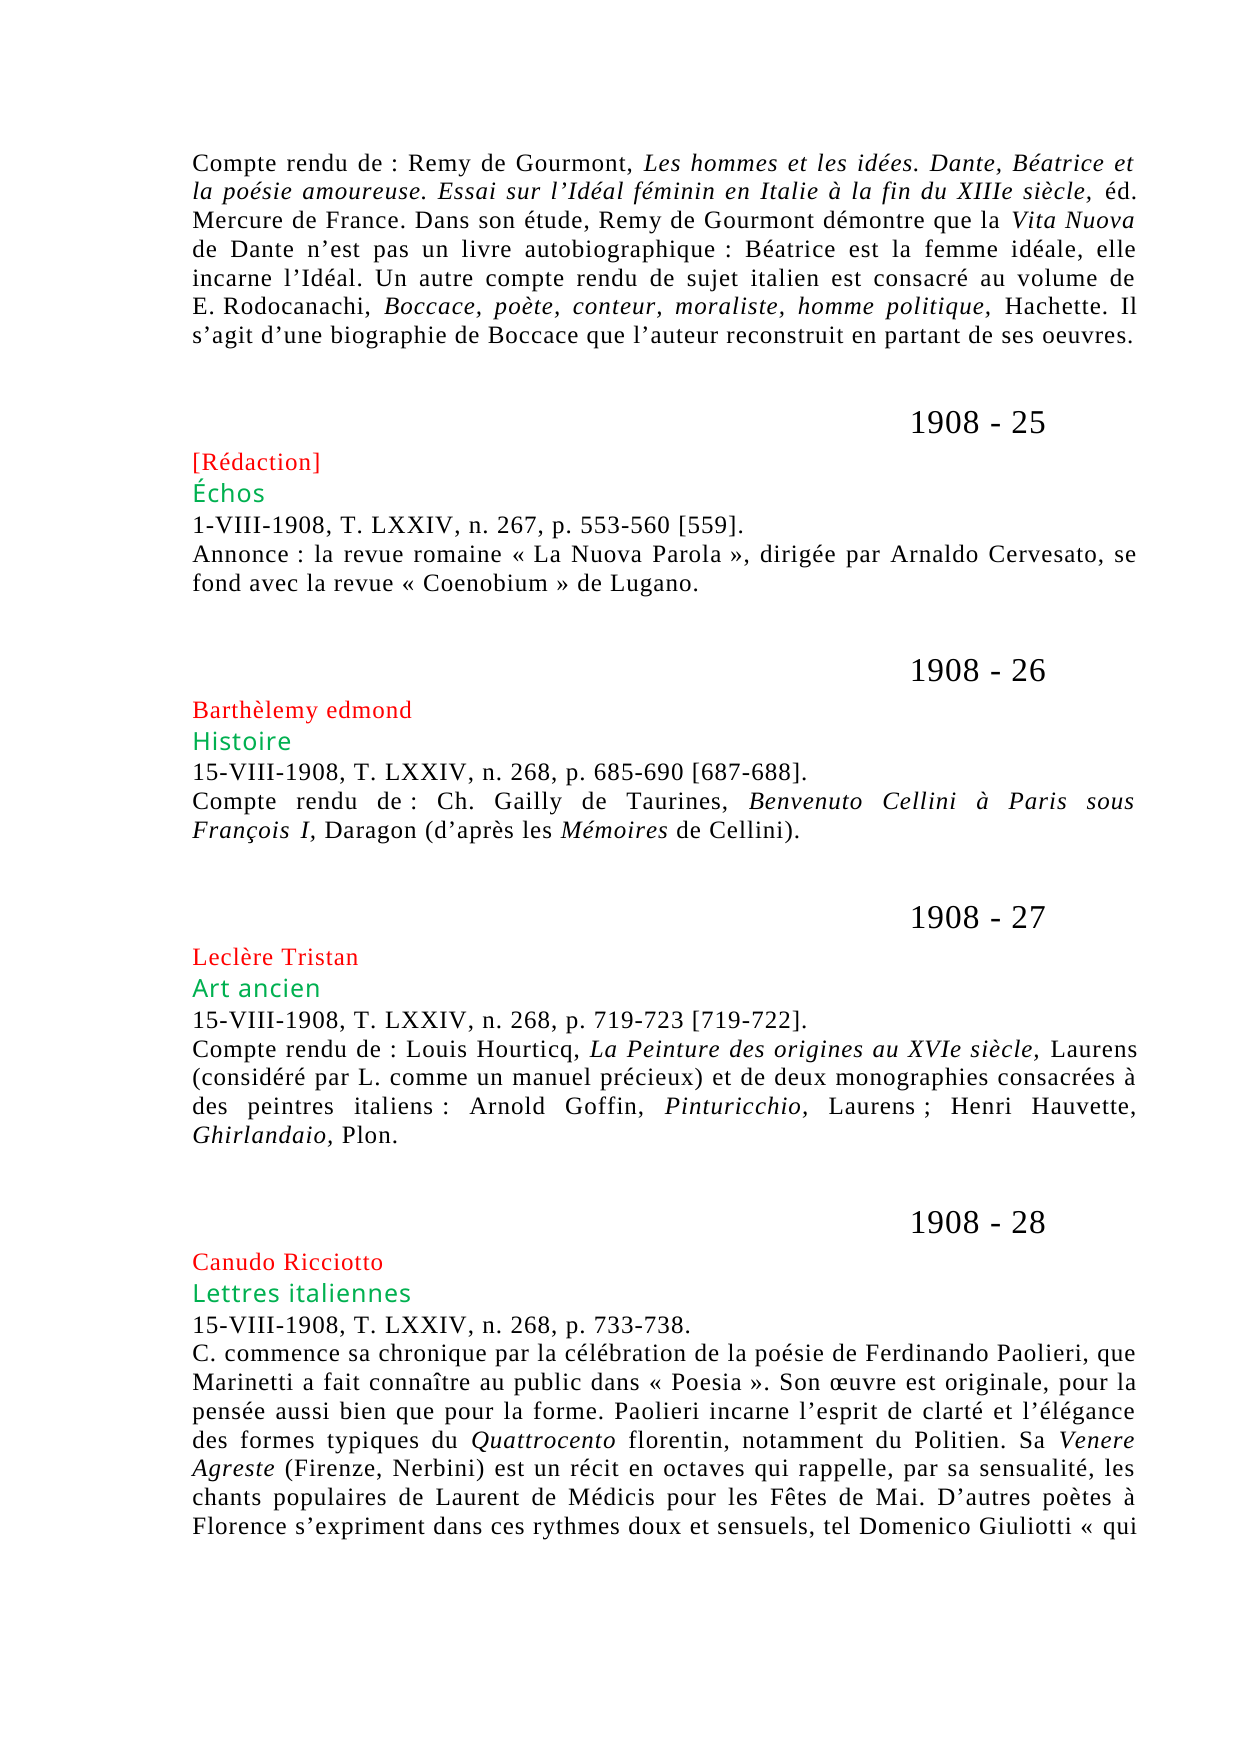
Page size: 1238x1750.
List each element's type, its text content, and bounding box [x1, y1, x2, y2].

subtitle 1908 ‑ 26 [192, 650, 1046, 688]
subtitle 1908 ‑ 28 [192, 1202, 1046, 1241]
text Histoire [192, 723, 1046, 757]
text Canudo Ricciotto [192, 1247, 1046, 1276]
subtitle 1908 ‑ 25 [192, 403, 1046, 441]
text Compte rendu de : Louis Hourticq, La Peinture des origines au XVIe siècle, Laurens (considéré par L. comme un manuel précieux) et de deux monographies consacrées à des peintres italiens : Arnold Goffin, Pinturicchio, Laurens ; Henri Hauvette, Ghirlandaio, Plon. [192, 1034, 1137, 1149]
text Compte rendu de : Remy de Gourmont, Les hommes et les idées. Dante, Béatrice et la poésie amoureuse. Essai sur l’Idéal féminin en Italie à la fin du XIIIe siècle, éd. Mercure de France. Dans son étude, Remy de Gourmont démontre que la Vita Nuova de Dante n’est pas un livre autobiographique : Béatrice est la femme idéale, elle incarne l’Idéal. Un autre compte rendu de sujet italien est consacré au volume de E. Rodocanachi, Boccace, poète, conteur, moraliste, homme politique, Hachette. Il s’agit d’une biographie de Boccace que l’auteur reconstruit en partant de ses oeuvres. [192, 148, 1137, 349]
text 1‑VIII‑1908, T. LXXIV, n. 267, p. 553‑560 [559]. [192, 510, 1137, 539]
text 15‑VIII‑1908, T. LXXIV, n. 268, p. 719‑723 [719‑722]. [192, 1005, 1137, 1034]
text Lettres italiennes [192, 1276, 1046, 1310]
text 15‑VIII‑1908, T. LXXIV, n. 268, p. 685‑690 [687‑688]. [192, 757, 1137, 786]
text 15‑VIII‑1908, T. LXXIV, n. 268, p. 733‑738. [192, 1310, 1137, 1338]
text Échos [192, 476, 1046, 510]
text Art ancien [192, 971, 1046, 1005]
subtitle 1908 ‑ 27 [192, 897, 1046, 936]
text [Rédaction] [192, 447, 1046, 476]
text C. commence sa chronique par la célébration de la poésie de Ferdinando Paolieri, que Marinetti a fait connaître au public dans « Poesia ». Son œuvre est originale, pour la pensée aussi bien que pour la forme. Paolieri incarne l’esprit de clarté et l’élégance des formes typiques du Quattrocento florentin, notamment du Politien. Sa Venere Agreste (Firenze, Nerbini) est un récit en octaves qui rappelle, par sa sensualité, les chants populaires de Laurent de Médicis pour les Fêtes de Mai. D’autres poètes à Florence s’expriment dans ces rythmes doux et sensuels, tel Domenico Giuliotti « qui [192, 1338, 1137, 1540]
text Barthèlemy edmond [192, 695, 1046, 723]
text Compte rendu de : Ch. Gailly de Taurines, Benvenuto Cellini à Paris sous François I, Daragon (d’après les Mémoires de Cellini). [192, 786, 1137, 844]
text Annonce : la revue romaine « La Nuova Parola », dirigée par Arnaldo Cervesato, se fond avec la revue « Coenobium » de Lugano. [192, 539, 1137, 596]
text Leclère Tristan [192, 942, 1046, 971]
